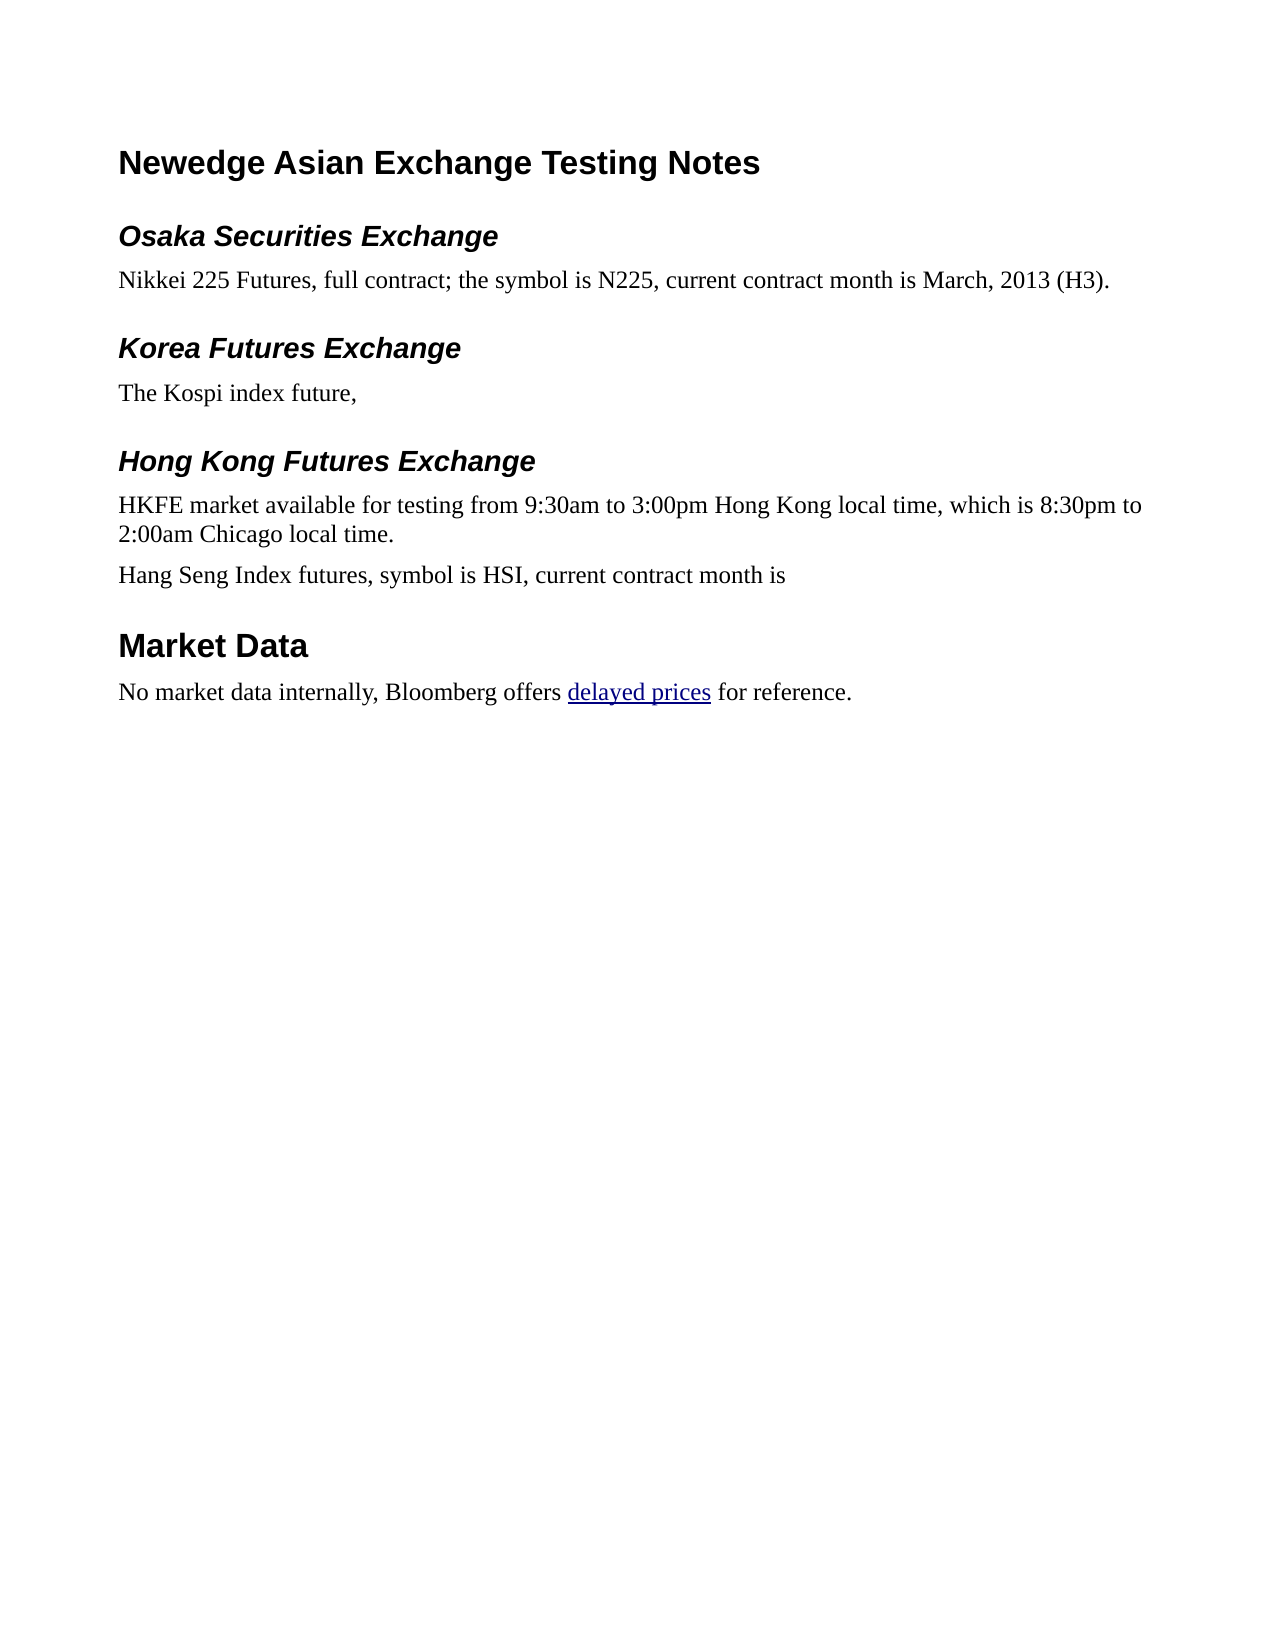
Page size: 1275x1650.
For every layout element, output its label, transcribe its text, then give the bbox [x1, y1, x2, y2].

text Hang Seng Index futures, symbol is HSI, current contract month is [118, 560, 1157, 589]
subtitle Newedge Asian Exchange Testing Notes [118, 143, 1157, 182]
subtitle Hong Kong Futures Exchange [118, 444, 1157, 477]
subtitle Market Data [118, 626, 1157, 665]
subtitle Osaka Securities Exchange [118, 219, 1157, 253]
text The Kospi index future, [118, 378, 1157, 406]
text Nikkei 225 Futures, full contract; the symbol is N225, current contract month is March, 2013 (H3). [118, 265, 1157, 294]
subtitle Korea Futures Exchange [118, 332, 1157, 365]
text HKFE market available for testing from 9:30am to 3:00pm Hong Kong local time, which is 8:30pm to 2:00am Chicago local time. [118, 490, 1157, 547]
text No market data internally, Bloomberg offers delayed prices for reference. [118, 677, 1157, 706]
